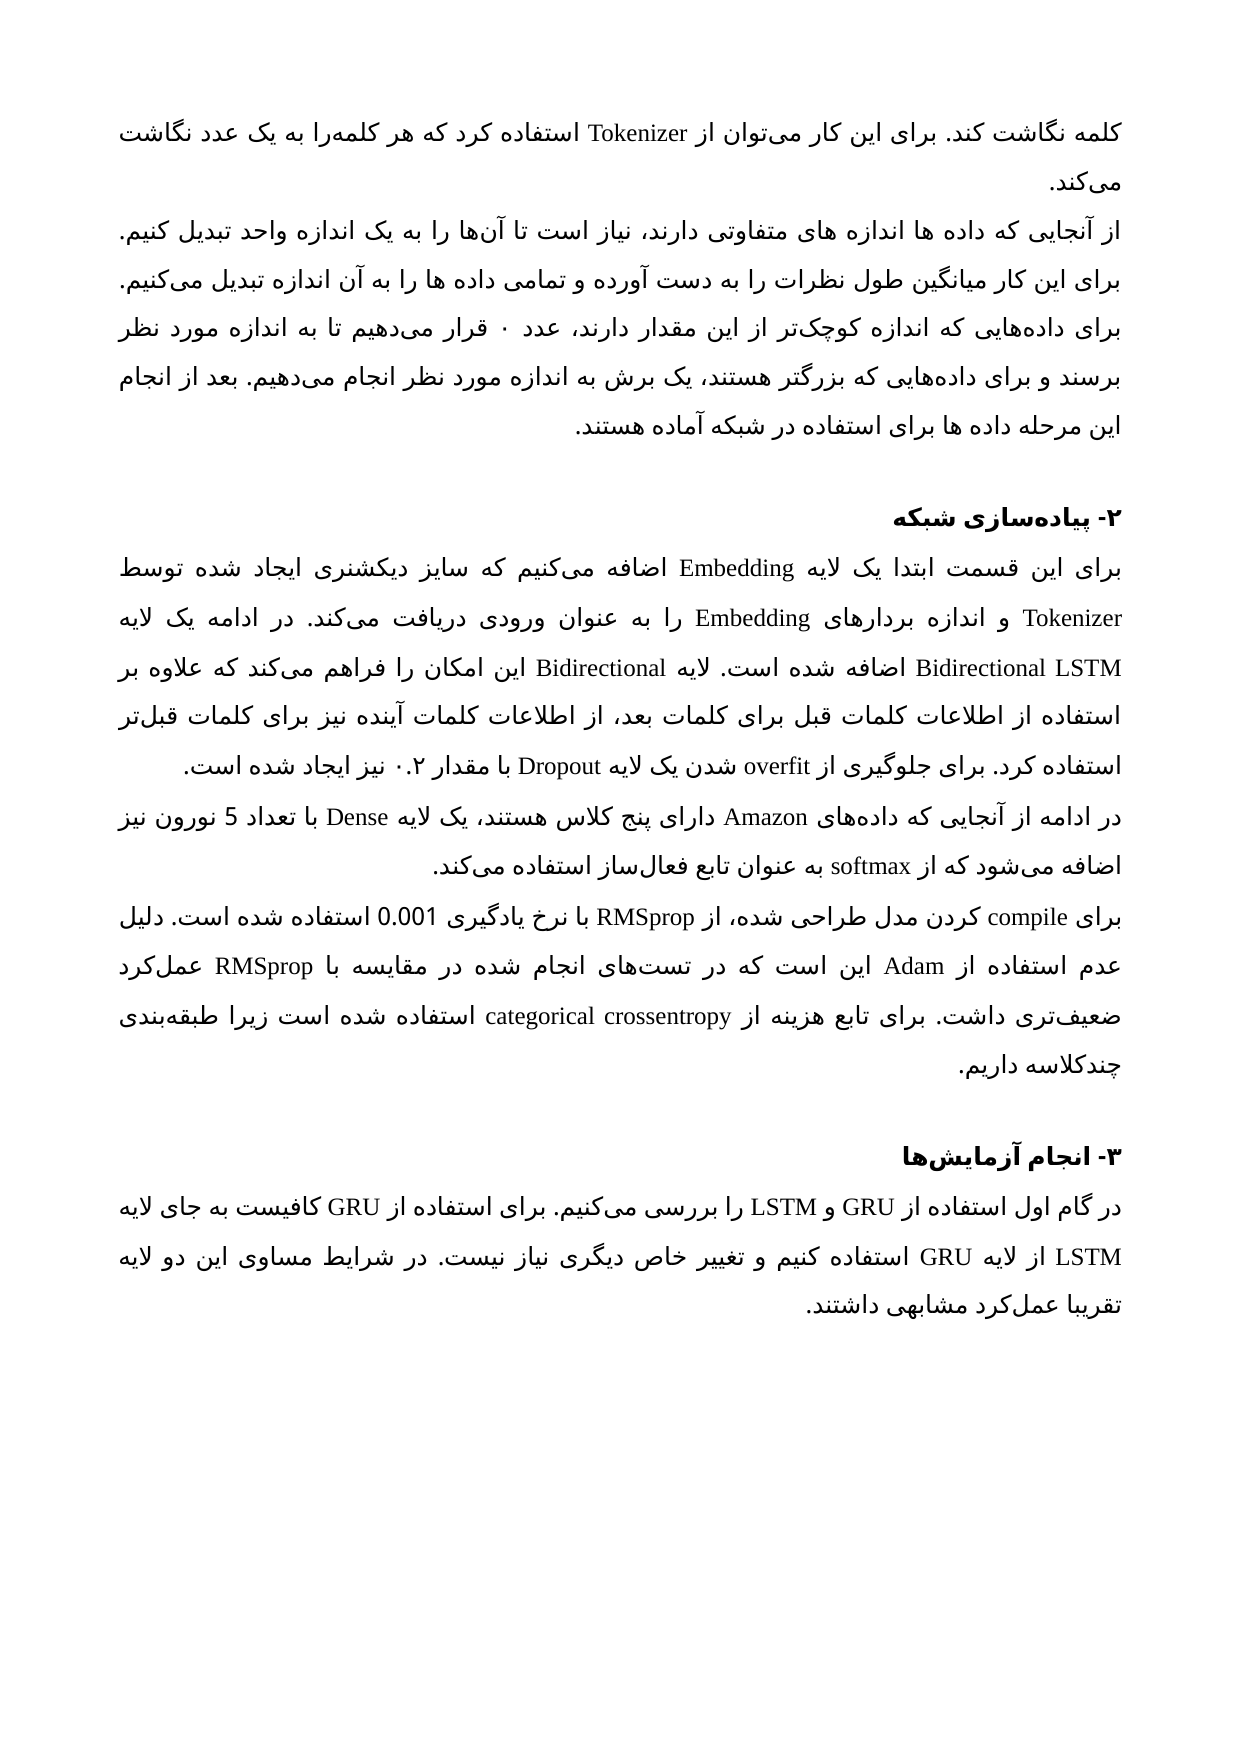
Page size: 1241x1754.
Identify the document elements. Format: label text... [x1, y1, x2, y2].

text در گام اول استفاده از GRU و LSTM را بررسی می‌کنیم. برای استفاده از GRU کافیست به جای لایه LSTM از لایه GRU استفاده کنیم و تغییر خاص دیگری نیاز نیست. در شرایط مساوی این دو لایه تقریبا عمل‌کرد مشابهی داشتند. [118, 1192, 1122, 1324]
text از آنجایی که داده ها اندازه های متفاوتی دارند، نیاز است تا آن‌ها را به یک اندازه واحد تبدیل کنیم. برای این کار میانگین طول نظرات را به دست آورده و تمامی داده ها را به آن اندازه تبدیل می‌کنیم. برای داده‌هایی که اندازه کوچک‌تر از این مقدار دارند، عدد ۰ قرار می‌دهیم تا به اندازه مورد نظر برسند و برای داده‌هایی که بزرگتر هستند، یک برش به اندازه مورد نظر انجام می‌دهیم. بعد از انجام این مرحله داده ها برای استفاده در شبکه آماده هستند. [118, 217, 1122, 445]
text برای این قسمت ابتدا یک لایه Embedding اضافه می‌کنیم که سایز دیکشنری ایجاد شده توسط Tokenizer و اندازه بردار‌های Embedding را به عنوان ورودی دریافت می‌کند. در ادامه یک لایه Bidirectional LSTM اضافه شده است. لایه Bidirectional این امکان را فراهم می‌کند که علاوه بر استفاده از اطلاعات کلمات قبل برای کلمات بعد، از اطلاعات کلمات آینده نیز برای کلمات قبل‌تر استفاده کرد. برای جلوگیری از overfit شدن یک لایه Dropout با مقدار ۰.۲ نیز ایجاد شده است. [118, 553, 1122, 785]
text بعد از دریافت دادگان، باید آن‌ها را برای ورودی دادن به شبکه آماده کرد. از آنجایی که فقط داده‌های عددی را می‌توان به شبکه داد، باید یک دیکشنری از کلمات موجود ساخته شود که یک عدد را به هر کلمه نگاشت کند. برای این کار می‌توان از Tokenizer استفاده کرد که هر کلمه‌را به یک عدد نگاشت می‌کند. [118, 118, 1122, 201]
text ۲- پیاده‌سازی شبکه [118, 504, 1122, 537]
text برای compile کردن مدل طراحی شده، از RMSprop با نرخ یادگیری 0.001 استفاده شده است. دلیل عدم استفاده از Adam این است که در تست‌های انجام شده در مقایسه با RMSprop عمل‌کرد ضعیف‌تری داشت. برای تابع‌ هزینه از categorical crossentropy استفاده شده است زیرا طبقه‌بندی چندکلاسه داریم. [118, 902, 1122, 1084]
text در ادامه از آنجایی که داده‌های Amazon دارای پنج کلاس هستند، یک لایه Dense با تعداد 5 نورون نیز اضافه ‌می‌شود که از softmax به عنوان تابع فعال‌ساز استفاده می‌کند. [118, 802, 1122, 885]
text ۳- انجام آزمایش‌ها [118, 1143, 1122, 1176]
